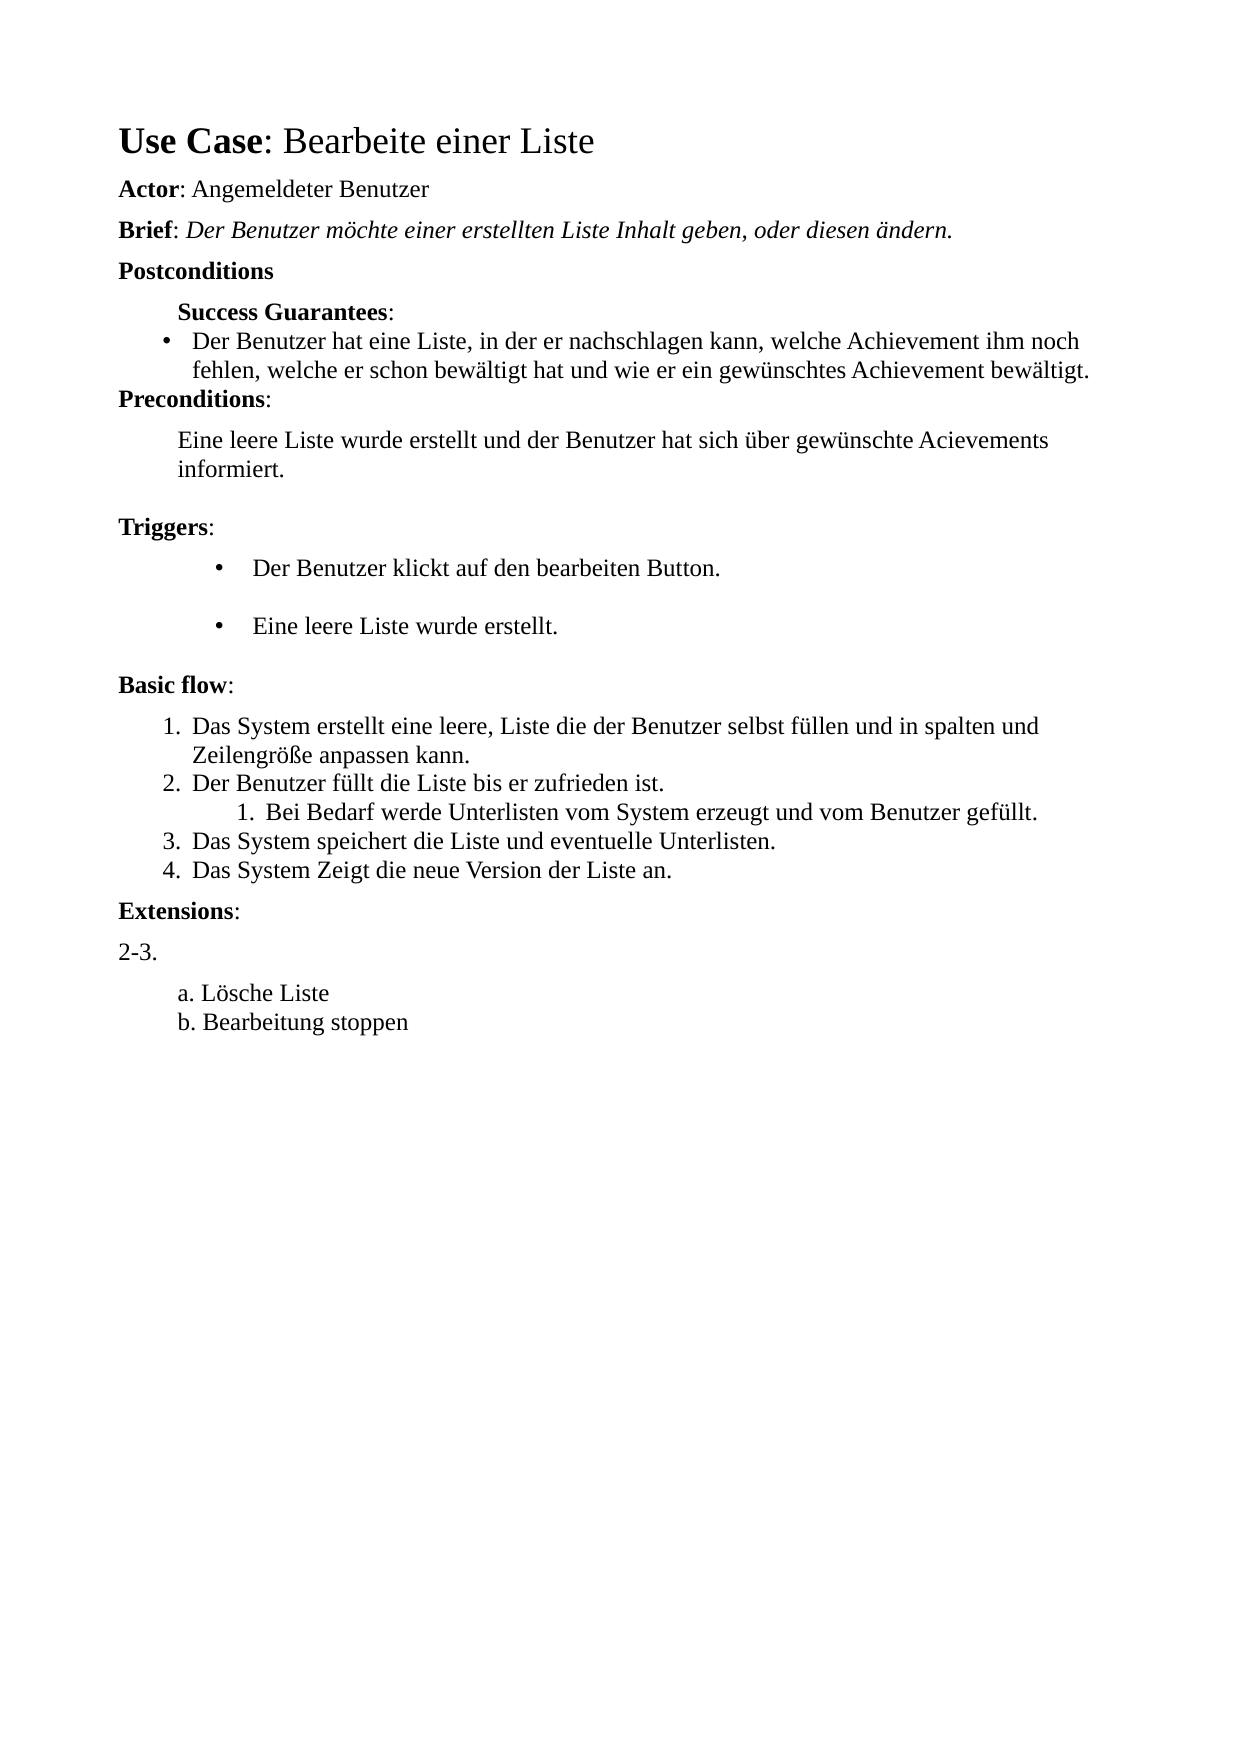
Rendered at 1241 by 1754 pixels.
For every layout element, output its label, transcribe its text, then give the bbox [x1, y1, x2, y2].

text Extensions: [118, 896, 1122, 925]
list a. Lösche Liste [177, 978, 1122, 1007]
text 2-3. [118, 937, 1122, 966]
list Bei Bedarf werde Unterlisten vom System erzeugt und vom Benutzer gefüllt. [236, 797, 1122, 826]
text Use Case: Bearbeite einer Liste [118, 118, 1122, 161]
text Basic flow: [118, 670, 1122, 698]
list Der Benutzer füllt die Liste bis er zufrieden ist. [162, 768, 1122, 797]
list Das System speichert die Liste und eventuelle Unterlisten. [162, 826, 1122, 855]
list Der Benutzer hat eine Liste, in der er nachschlagen kann, welche Achievement ihm noch fehlen, welche er schon bewältigt hat und wie er ein gewünschtes Achievement bewältigt. [162, 326, 1122, 384]
text Triggers: [118, 512, 1122, 541]
list Das System erstellt eine leere, Liste die der Benutzer selbst füllen und in spalten und Zeilengröße anpassen kann. [162, 711, 1122, 768]
list Success Guarantees: [177, 297, 1122, 326]
text Brief: Der Benutzer möchte einer erstellten Liste Inhalt geben, oder diesen ändern. [118, 215, 1122, 244]
list Eine leere Liste wurde erstellt und der Benutzer hat sich über gewünschte Acievements informiert. [177, 425, 1122, 482]
list b. Bearbeitung stoppen [177, 1007, 1122, 1036]
list Eine leere Liste wurde erstellt. [215, 611, 1122, 640]
list Das System Zeigt die neue Version der Liste an. [162, 855, 1122, 883]
text Actor: Angemeldeter Benutzer [118, 174, 1122, 202]
text Postconditions [118, 256, 1122, 285]
text Preconditions: [118, 384, 1122, 412]
list Der Benutzer klickt auf den bearbeiten Button. [215, 553, 1122, 582]
